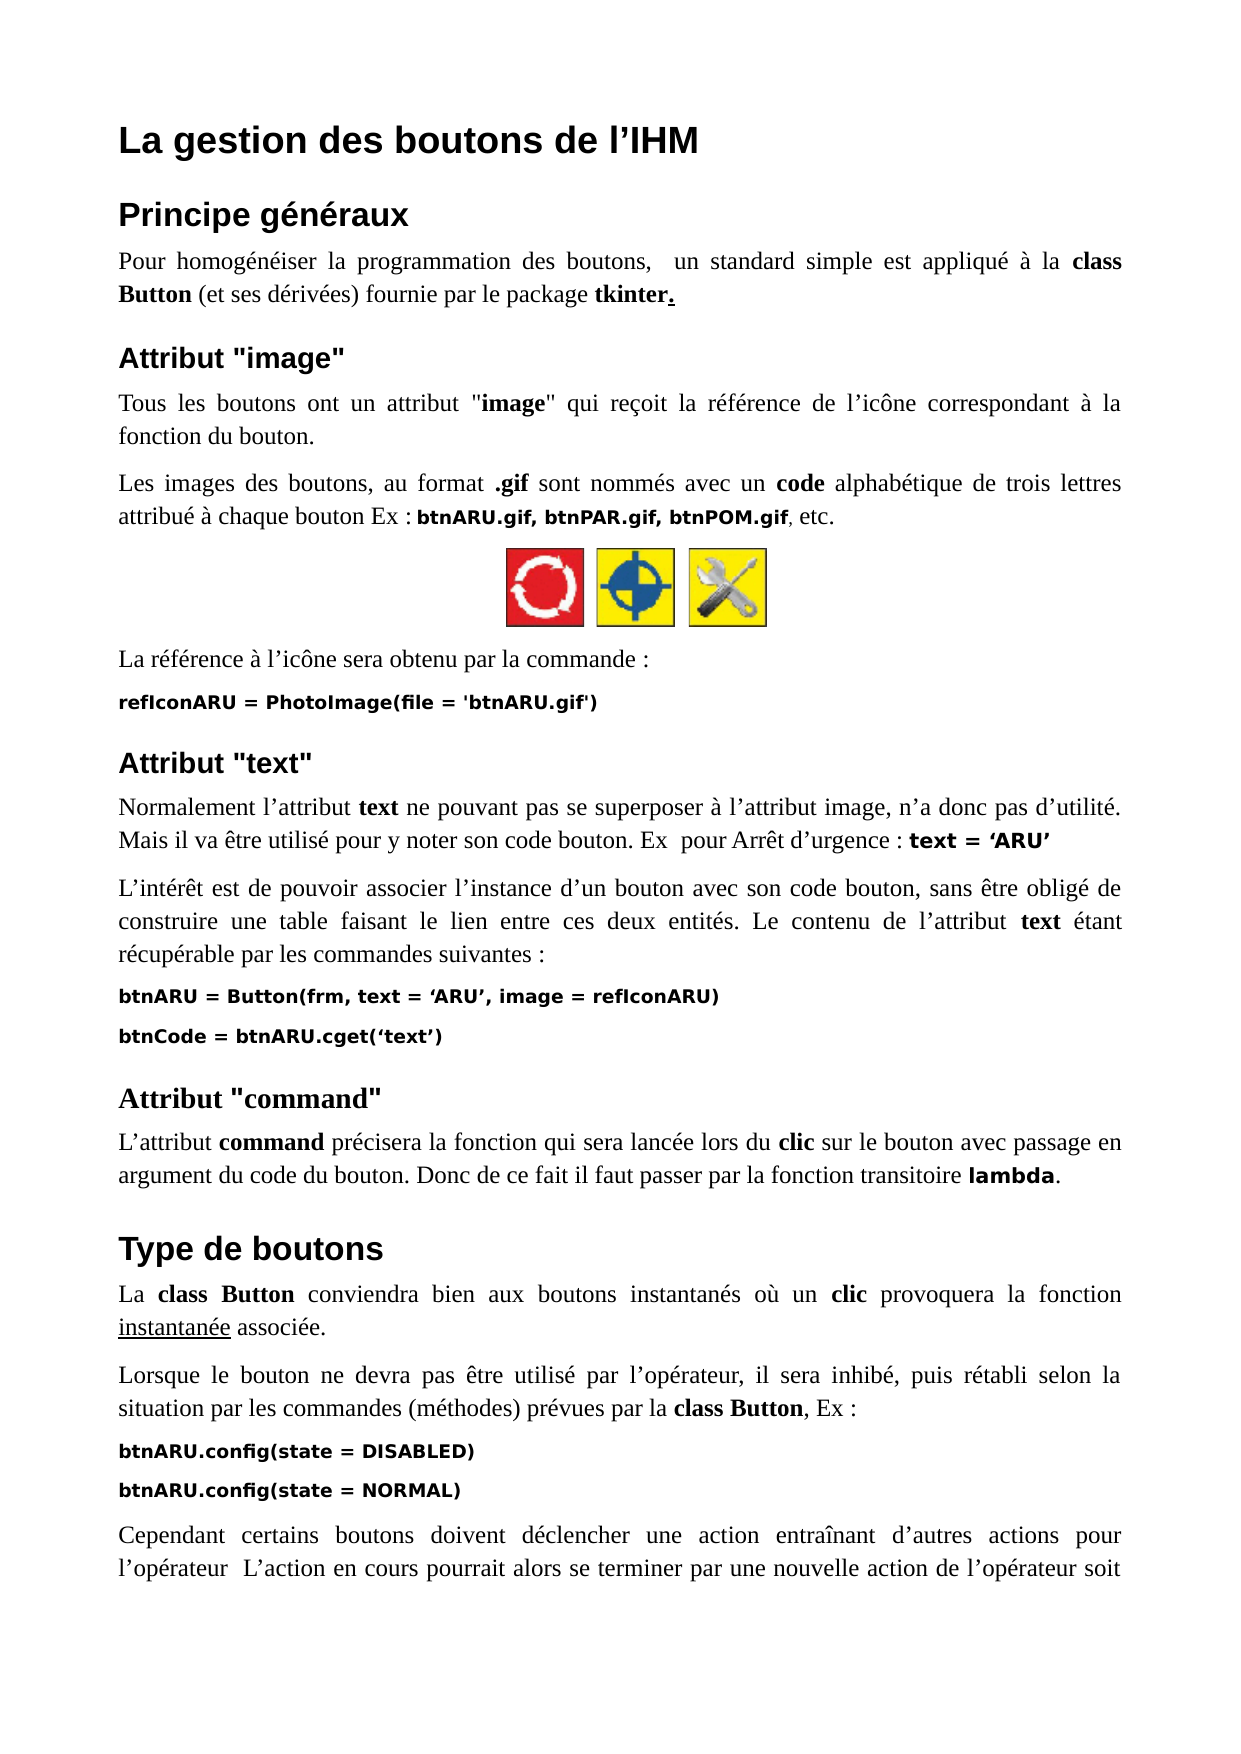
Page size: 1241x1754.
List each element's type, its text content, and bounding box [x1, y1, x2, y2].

subtitle Type de boutons [118, 1228, 1122, 1267]
text Tous les boutons ont un attribut "image" qui reçoit la référence de l’icône correspondant à la fonction du bouton. [118, 388, 1122, 449]
text btnARU = Button(frm, text = ‘ARU’, image = refIconARU) [118, 987, 1122, 1008]
text btnARU.config(state = NORMAL) [118, 1480, 1122, 1502]
text La class Button conviendra bien aux boutons instantanés où un clic provoquera la fonction instantanée associée. [118, 1279, 1122, 1341]
text refIconARU = PhotoImage(file = 'btnARU.gif') [118, 692, 1122, 714]
picture [596, 548, 675, 627]
text btnCode = btnARU.cget(‘text’) [118, 1026, 1122, 1048]
subtitle La gestion des boutons de l’IHM [118, 118, 1122, 162]
subtitle Attribut "command" [118, 1081, 1122, 1114]
text La référence à l’icône sera obtenu par la commande : [118, 644, 1122, 673]
subtitle Attribut "text" [118, 746, 1122, 780]
text btnARU.config(state = DISABLED) [118, 1441, 1122, 1463]
text L’intérêt est de pouvoir associer l’instance d’un bouton avec son code bouton, sans être obligé de construire une table faisant le lien entre ces deux entités. Le contenu de l’attribut text étant récupérable par les commandes suivantes : [118, 873, 1122, 968]
text Les images des boutons, au format .gif sont nommés avec un code alphabétique de trois lettres attribué à chaque bouton Ex : btnARU.gif, btnPAR.gif, btnPOM.gif, etc. [118, 468, 1122, 530]
text Pour homogénéiser la programmation des boutons, un standard simple est appliqué à la class Button (et ses dérivées) fournie par le package tkinter. [118, 246, 1122, 308]
subtitle Principe généraux [118, 195, 1122, 234]
picture [688, 548, 767, 627]
text Lorsque le bouton ne devra pas être utilisé par l’opérateur, il sera inhibé, puis rétabli selon la situation par les commandes (méthodes) prévues par la class Button, Ex : [118, 1360, 1122, 1422]
text Cependant certains boutons doivent déclencher une action entraînant d’autres actions pour l’opérateur L’action en cours pourrait alors se terminer par une nouvelle action de l’opérateur soit [118, 1520, 1122, 1582]
picture [506, 548, 585, 627]
subtitle Attribut "image" [118, 341, 1122, 375]
text L’attribut command précisera la fonction qui sera lancée lors du clic sur le bouton avec passage en argument du code du bouton. Donc de ce fait il faut passer par la fonction transitoire lambda. [118, 1127, 1122, 1189]
text Normalement l’attribut text ne pouvant pas se superposer à l’attribut image, n’a donc pas d’utilité. Mais il va être utilisé pour y noter son code bouton. Ex pour Arrêt d’urgence : text = ‘ARU’ [118, 792, 1122, 854]
